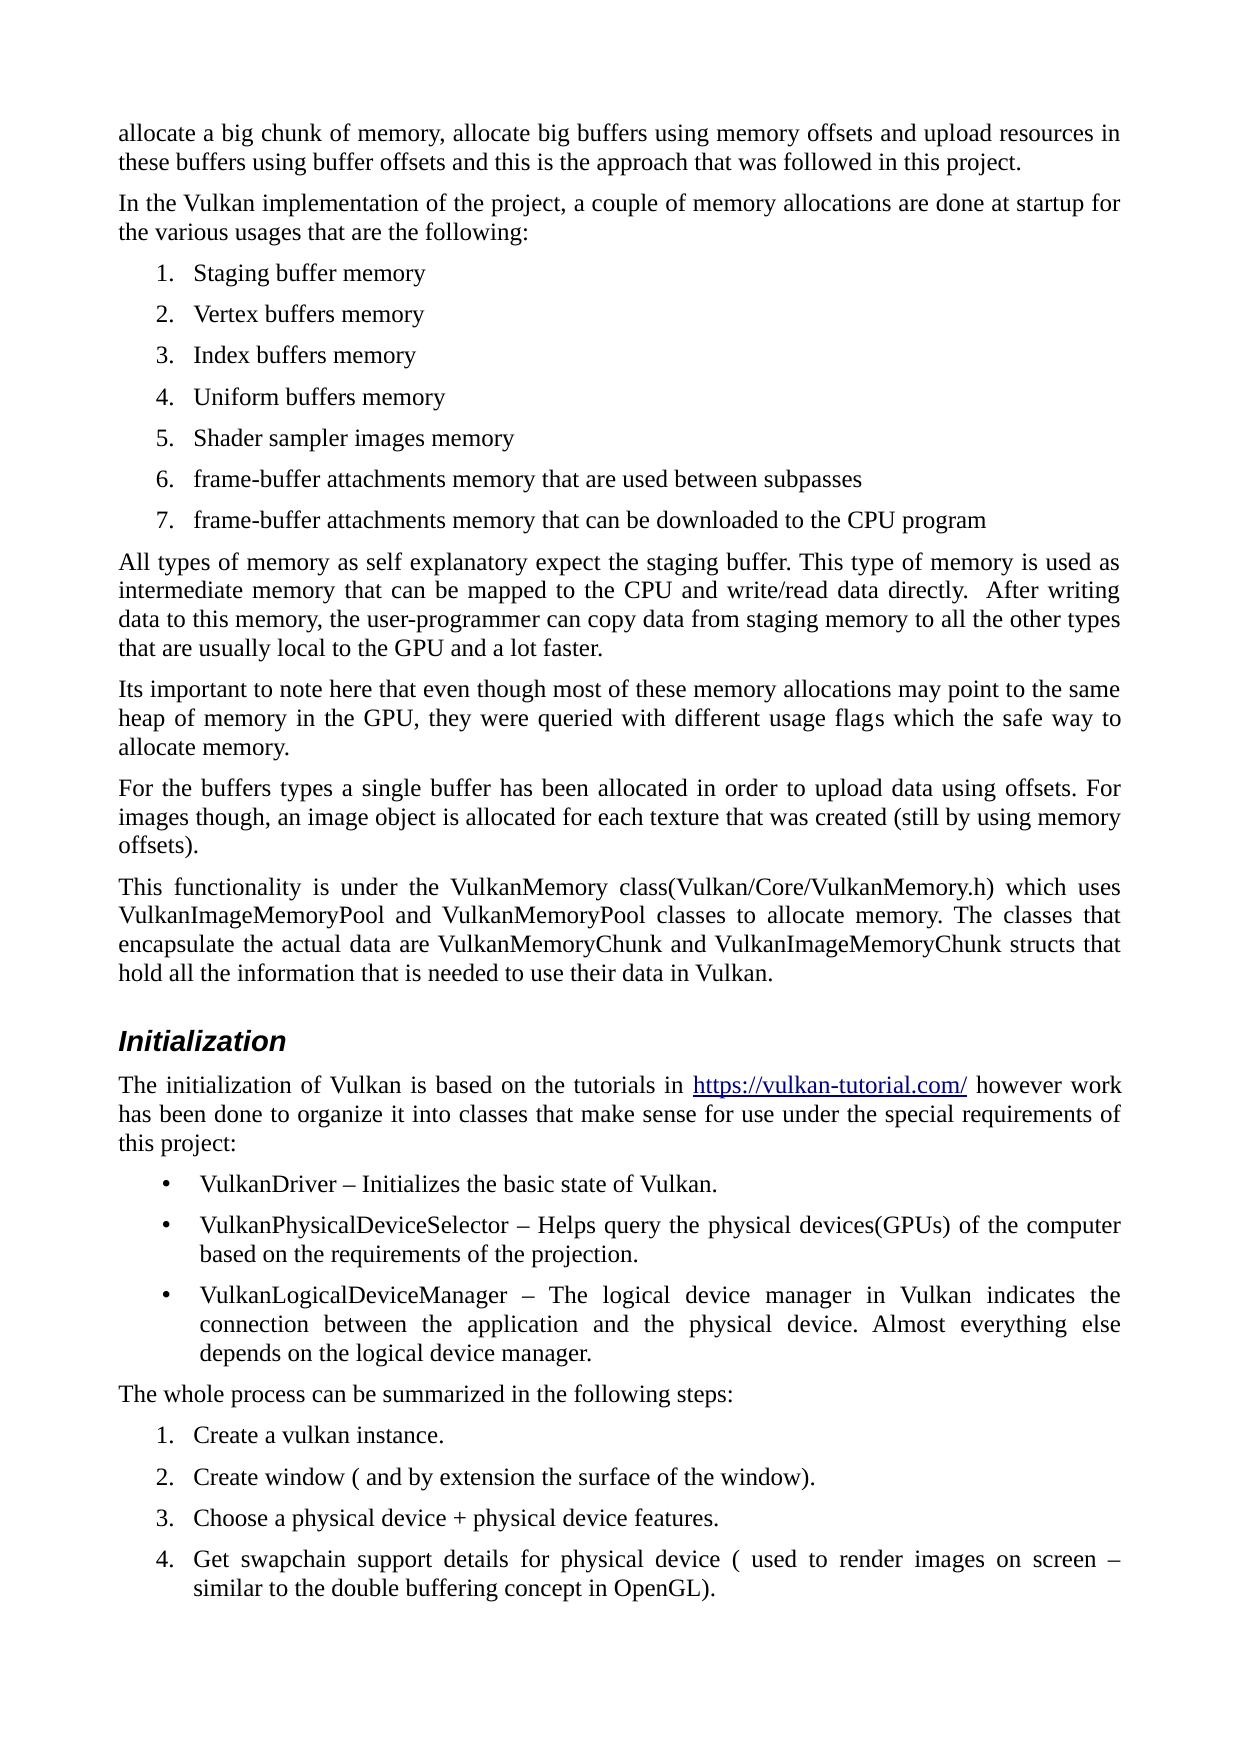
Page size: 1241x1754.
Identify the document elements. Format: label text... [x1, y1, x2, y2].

text allocate a big chunk of memory, allocate big buffers using memory offsets and upload resources in these buffers using buffer offsets and this is the approach that was followed in this project. [118, 118, 1122, 176]
list frame-buffer attachments memory that are used between subpasses [156, 464, 1122, 493]
list Get swapchain support details for physical device ( used to render images on screen – similar to the double buffering concept in OpenGL). [156, 1544, 1122, 1602]
list Staging buffer memory [156, 258, 1122, 287]
subtitle Initialization [118, 1024, 1122, 1058]
text In the Vulkan implementation of the project, a couple of memory allocations are done at startup for the various usages that are the following: [118, 188, 1122, 246]
list frame-buffer attachments memory that can be downloaded to the CPU program [156, 506, 1122, 534]
list VulkanDriver – Initializes the basic state of Vulkan. [162, 1169, 1122, 1198]
text The initialization of Vulkan is based on the tutorials in https://vulkan-tutorial.com/ however work has been done to organize it into classes that make sense for use under the special requirements of this project: [118, 1070, 1122, 1157]
list Vertex buffers memory [156, 299, 1122, 328]
list Uniform buffers memory [156, 382, 1122, 411]
text All types of memory as self explanatory expect the staging buffer. This type of memory is used as intermediate memory that can be mapped to the CPU and write/read data directly. After writing data to this memory, the user-programmer can copy data from staging memory to all the other types that are usually local to the GPU and a lot faster. [118, 547, 1122, 662]
list VulkanPhysicalDeviceSelector – Helps query the physical devices(GPUs) of the computer based on the requirements of the projection. [162, 1210, 1122, 1268]
text The whole process can be summarized in the following steps: [118, 1379, 1122, 1408]
list Create a vulkan instance. [156, 1420, 1122, 1449]
list Create window ( and by extension the surface of the window). [156, 1462, 1122, 1490]
text Its important to note here that even though most of these memory allocations may point to the same heap of memory in the GPU, they were queried with different usage flags which the safe way to allocate memory. [118, 674, 1122, 761]
list Shader sampler images memory [156, 423, 1122, 452]
list Choose a physical device + physical device features. [156, 1503, 1122, 1532]
text For the buffers types a single buffer has been allocated in order to upload data using offsets. For images though, an image object is allocated for each texture that was created (still by using memory offsets). [118, 773, 1122, 859]
list VulkanLogicalDeviceManager – The logical device manager in Vulkan indicates the connection between the application and the physical device. Almost everything else depends on the logical device manager. [162, 1280, 1122, 1367]
list Index buffers memory [156, 341, 1122, 369]
text This functionality is under the VulkanMemory class(Vulkan/Core/VulkanMemory.h) which uses VulkanImageMemoryPool and VulkanMemoryPool classes to allocate memory. The classes that encapsulate the actual data are VulkanMemoryChunk and VulkanImageMemoryChunk structs that hold all the information that is needed to use their data in Vulkan. [118, 872, 1122, 987]
